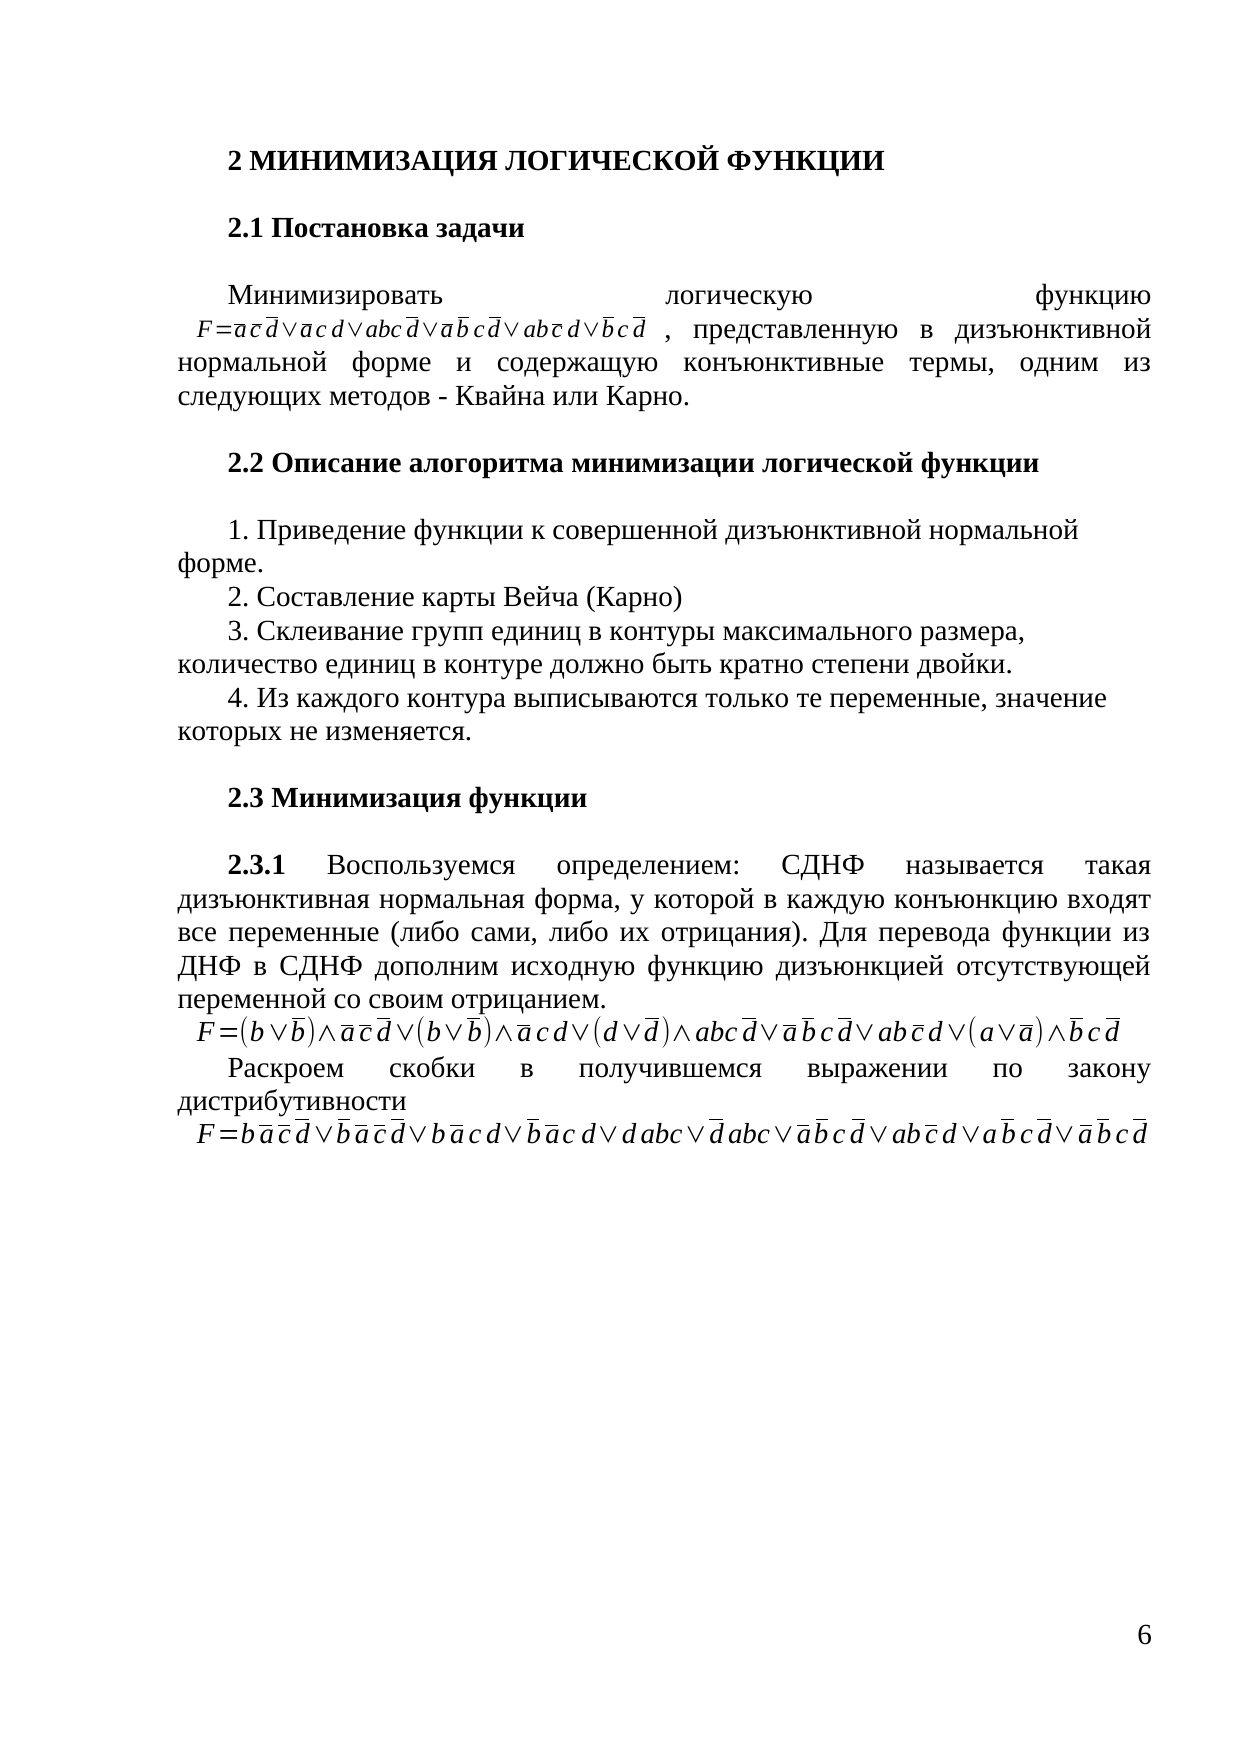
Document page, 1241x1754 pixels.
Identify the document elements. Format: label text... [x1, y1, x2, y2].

text Минимизировать логическую функцию , представленную в дизъюнктивной нормальной форме и содержащую конъюнктивные термы, одним из следующих методов - Квайна или Карно. [177, 277, 1152, 411]
text 2.3 Минимизация функции [177, 780, 1152, 814]
text 2.2 Описание алогоритма минимизации логической функции [177, 445, 1152, 478]
text 3. Склеивание групп единиц в контуры максимального размера, количество единиц в контуре должно быть кратно степени двойки. [177, 613, 1152, 680]
text 4. Из каждого контура выписываются только те переменные, значение которых не изменяется. [177, 680, 1152, 747]
text Раскроем скобки в получившемся выражении по закону дистрибутивности [177, 1050, 1152, 1117]
subtitle 2 Минимизация логической функции [177, 143, 1152, 177]
text 2.3.1 Воспользуемся определением: СДНФ называется такая дизъюнктивная нормальная форма, у которой в каждую конъюнкцию входят все переменные (либо сами, либо их отрицания). Для перевода функции из ДНФ в СДНФ дополним исходную функцию дизъюнкцией отсутствующей переменной со своим отрицанием. [177, 847, 1152, 1015]
text 2. Составление карты Вейча (Карно) [177, 579, 1152, 613]
text 2.1 Постановка задачи [177, 210, 1152, 244]
text 1. Приведение функции к совершенной дизъюнктивной нормальной форме. [177, 512, 1152, 579]
